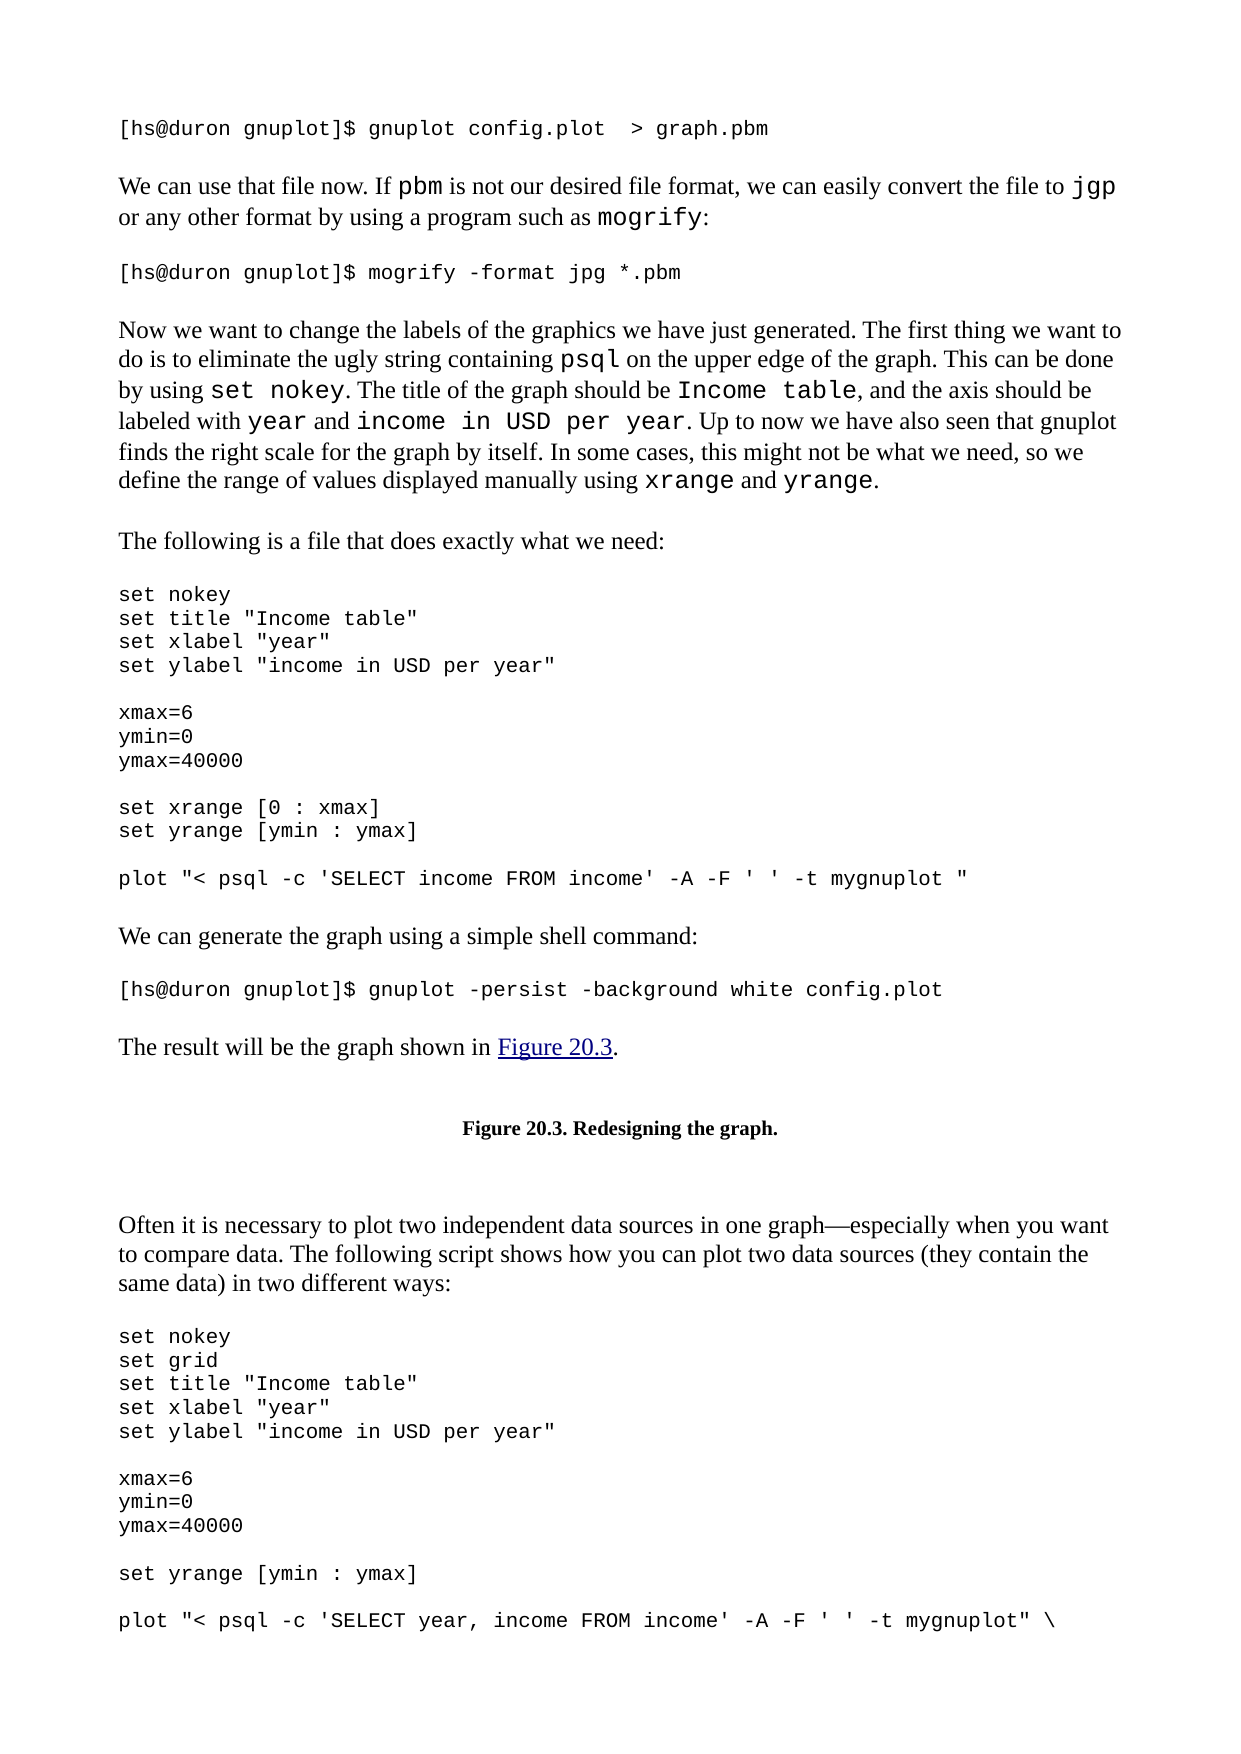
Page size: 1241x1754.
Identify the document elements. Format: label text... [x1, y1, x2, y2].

table_header [hs@duron gnuplot]$ gnuplot config.plot > graph.pbm We can use that file now. If pbm is not our desired file format, we can easily convert the file to jgp or any other format by using a program such as mogrify: [hs@duron gnuplot]$ mogrify -format jpg *.pbm Now we want to change the labels of the graphics we have just generated. The first thing we want to do is to eliminate the ugly string containing psql on the upper edge of the graph. This can be done by using set nokey. The title of the graph should be Income table, and the axis should be labeled with year and income in USD per year. Up to now we have also seen that gnuplot finds the right scale for the graph by itself. In some cases, this might not be what we need, so we define the range of values displayed manually using xrange and yrange. The following is a file that does exactly what we need: set nokey set title "Income table" set xlabel "year" set ylabel "income in USD per year" xmax=6 ymin=0 ymax=40000 set xrange [0 : xmax] set yrange [ymin : ymax] plot "< psql -c 'SELECT income FROM income' -A -F ' ' -t mygnuplot " We can generate the graph using a simple shell command: [hs@duron gnuplot]$ gnuplot -persist -background white config.plot The result will be the graph shown in Figure 20.3. Figure 20.3. Redesigning the graph. Often it is necessary to plot two independent data sources in one graph—especially when you want to compare data. The following script shows how you can plot two data sources (they contain the same data) in two different ways: set nokey set grid set title "Income table" set xlabel "year" set ylabel "income in USD per year" xmax=6 ymin=0 ymax=40000 set yrange [ymin : ymax] plot "< psql -c 'SELECT year, income FROM income' -A -F ' ' -t mygnuplot" \ [118, 118, 1122, 1633]
